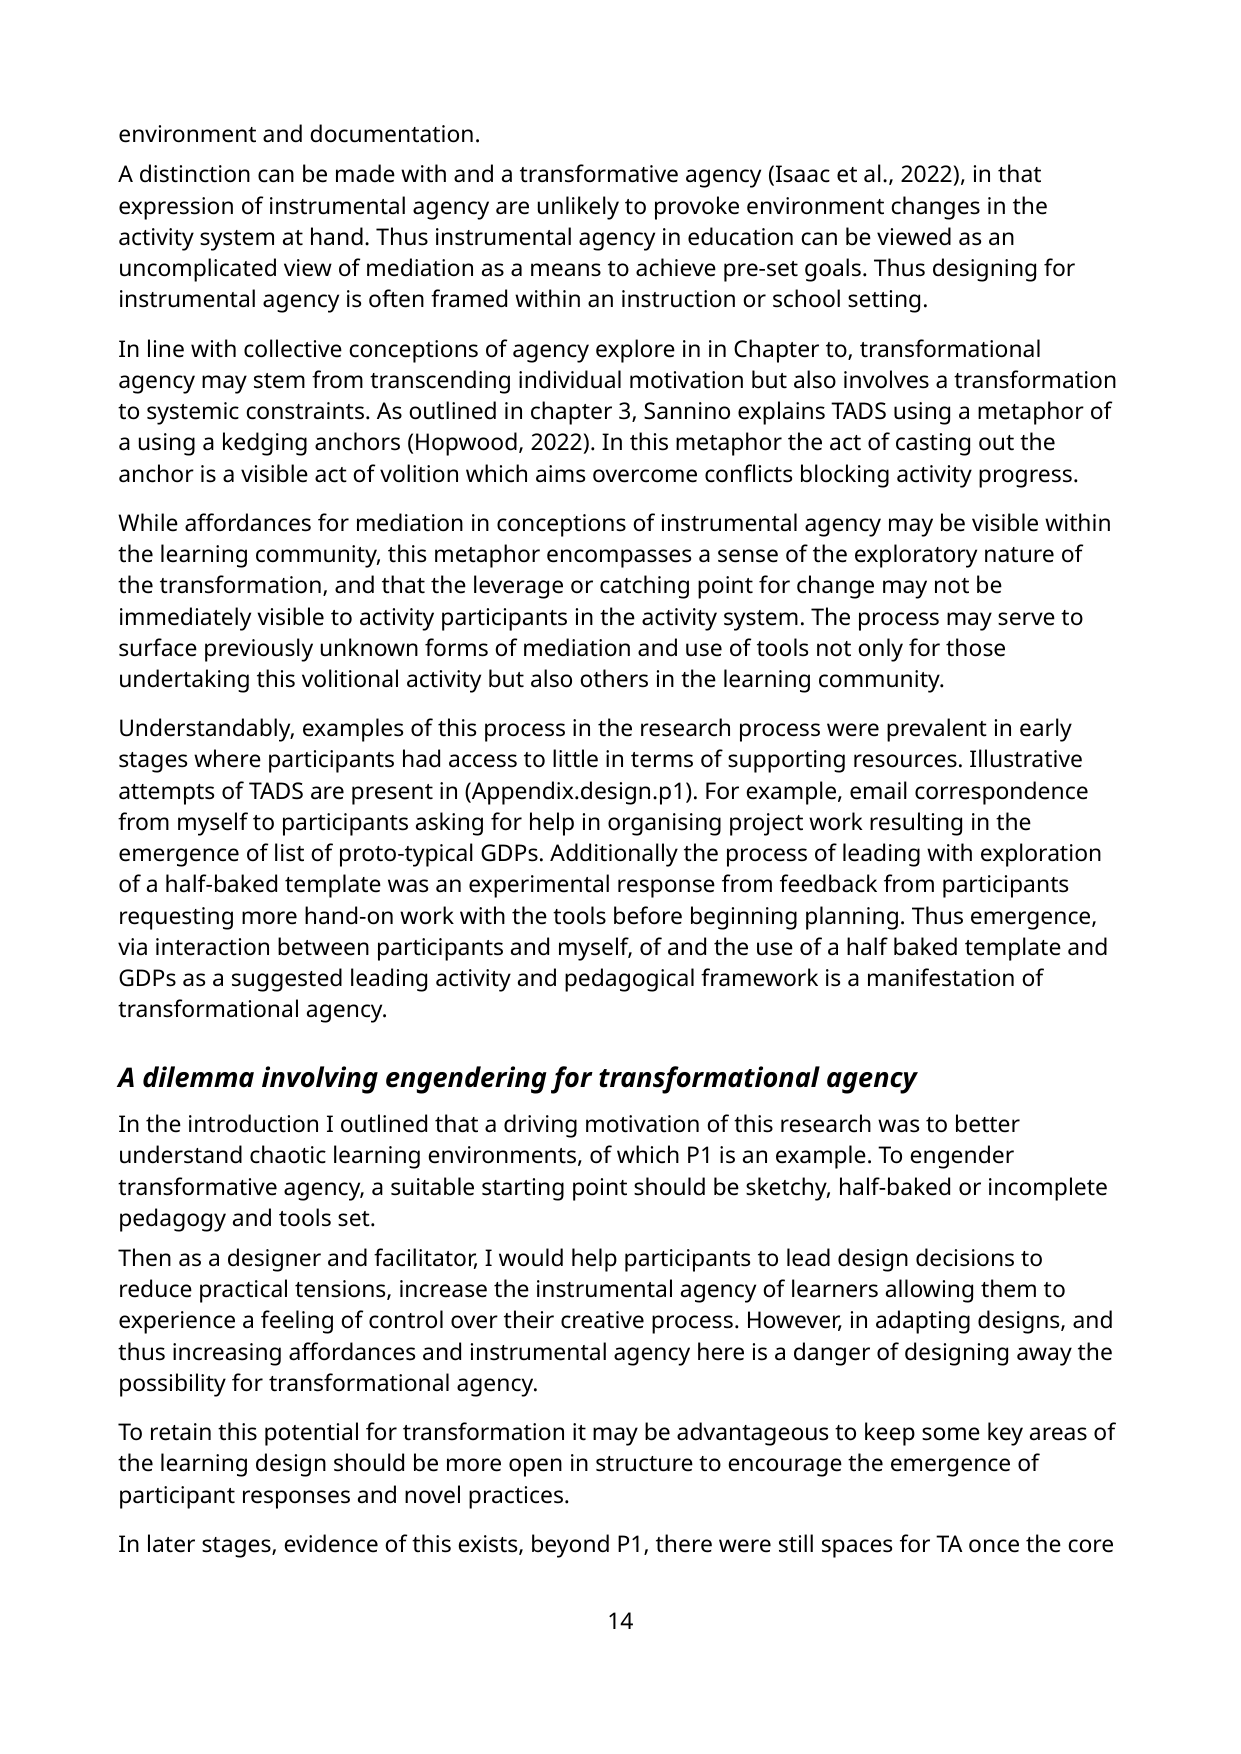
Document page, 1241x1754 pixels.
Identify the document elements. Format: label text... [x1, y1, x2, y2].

subtitle A dilemma involving engendering for transformational agency [118, 1058, 1122, 1095]
text A distinction can be made with and a transformative agency (Isaac et al., 2022), in that expression of instrumental agency are unlikely to provoke environment changes in the activity system at hand. Thus instrumental agency in education can be viewed as an uncomplicated view of mediation as a means to achieve pre-set goals. Thus designing for instrumental agency is often framed within an instruction or school setting. [118, 158, 1122, 314]
text To retain this potential for transformation it may be advantageous to keep some key areas of the learning design should be more open in structure to encourage the emergence of participant responses and novel practices. [118, 1416, 1122, 1510]
text Understandably, examples of this process in the research process were prevalent in early stages where participants had access to little in terms of supporting resources. Illustrative attempts of TADS are present in (Appendix.design.p1). For example, email correspondence from myself to participants asking for help in organising project work resulting in the emergence of list of proto-typical GDPs. Additionally the process of leading with exploration of a half-baked template was an experimental response from feedback from participants requesting more hand-on work with the tools before beginning planning. Thus emergence, via interaction between participants and myself, of and the use of a half baked template and GDPs as a suggested leading activity and pedagogical framework is a manifestation of transformational agency. [118, 712, 1122, 1024]
text environment and documentation. [118, 118, 1122, 149]
text In the introduction I outlined that a driving motivation of this research was to better understand chaotic learning environments, of which P1 is an example. To engender transformative agency, a suitable starting point should be sketchy, half-baked or incomplete pedagogy and tools set. [118, 1108, 1122, 1233]
text Then as a designer and facilitator, I would help participants to lead design decisions to reduce practical tensions, increase the instrumental agency of learners allowing them to experience a feeling of control over their creative process. However, in adapting designs, and thus increasing affordances and instrumental agency here is a danger of designing away the possibility for transformational agency. [118, 1242, 1122, 1398]
text While affordances for mediation in conceptions of instrumental agency may be visible within the learning community, this metaphor encompasses a sense of the exploratory nature of the transformation, and that the leverage or catching point for change may not be immediately visible to activity participants in the activity system. The process may serve to surface previously unknown forms of mediation and use of tools not only for those undertaking this volitional activity but also others in the learning community. [118, 507, 1122, 694]
text In line with collective conceptions of agency explore in in Chapter to, transformational agency may stem from transcending individual motivation but also involves a transformation to systemic constraints. As outlined in chapter 3, Sannino explains TADS using a metaphor of a using a kedging anchors (Hopwood, 2022). In this metaphor the act of casting out the anchor is a visible act of volition which aims overcome conflicts blocking activity progress. [118, 332, 1122, 489]
text In later stages, evidence of this exists, beyond P1, there were still spaces for TA once the core [118, 1528, 1122, 1559]
